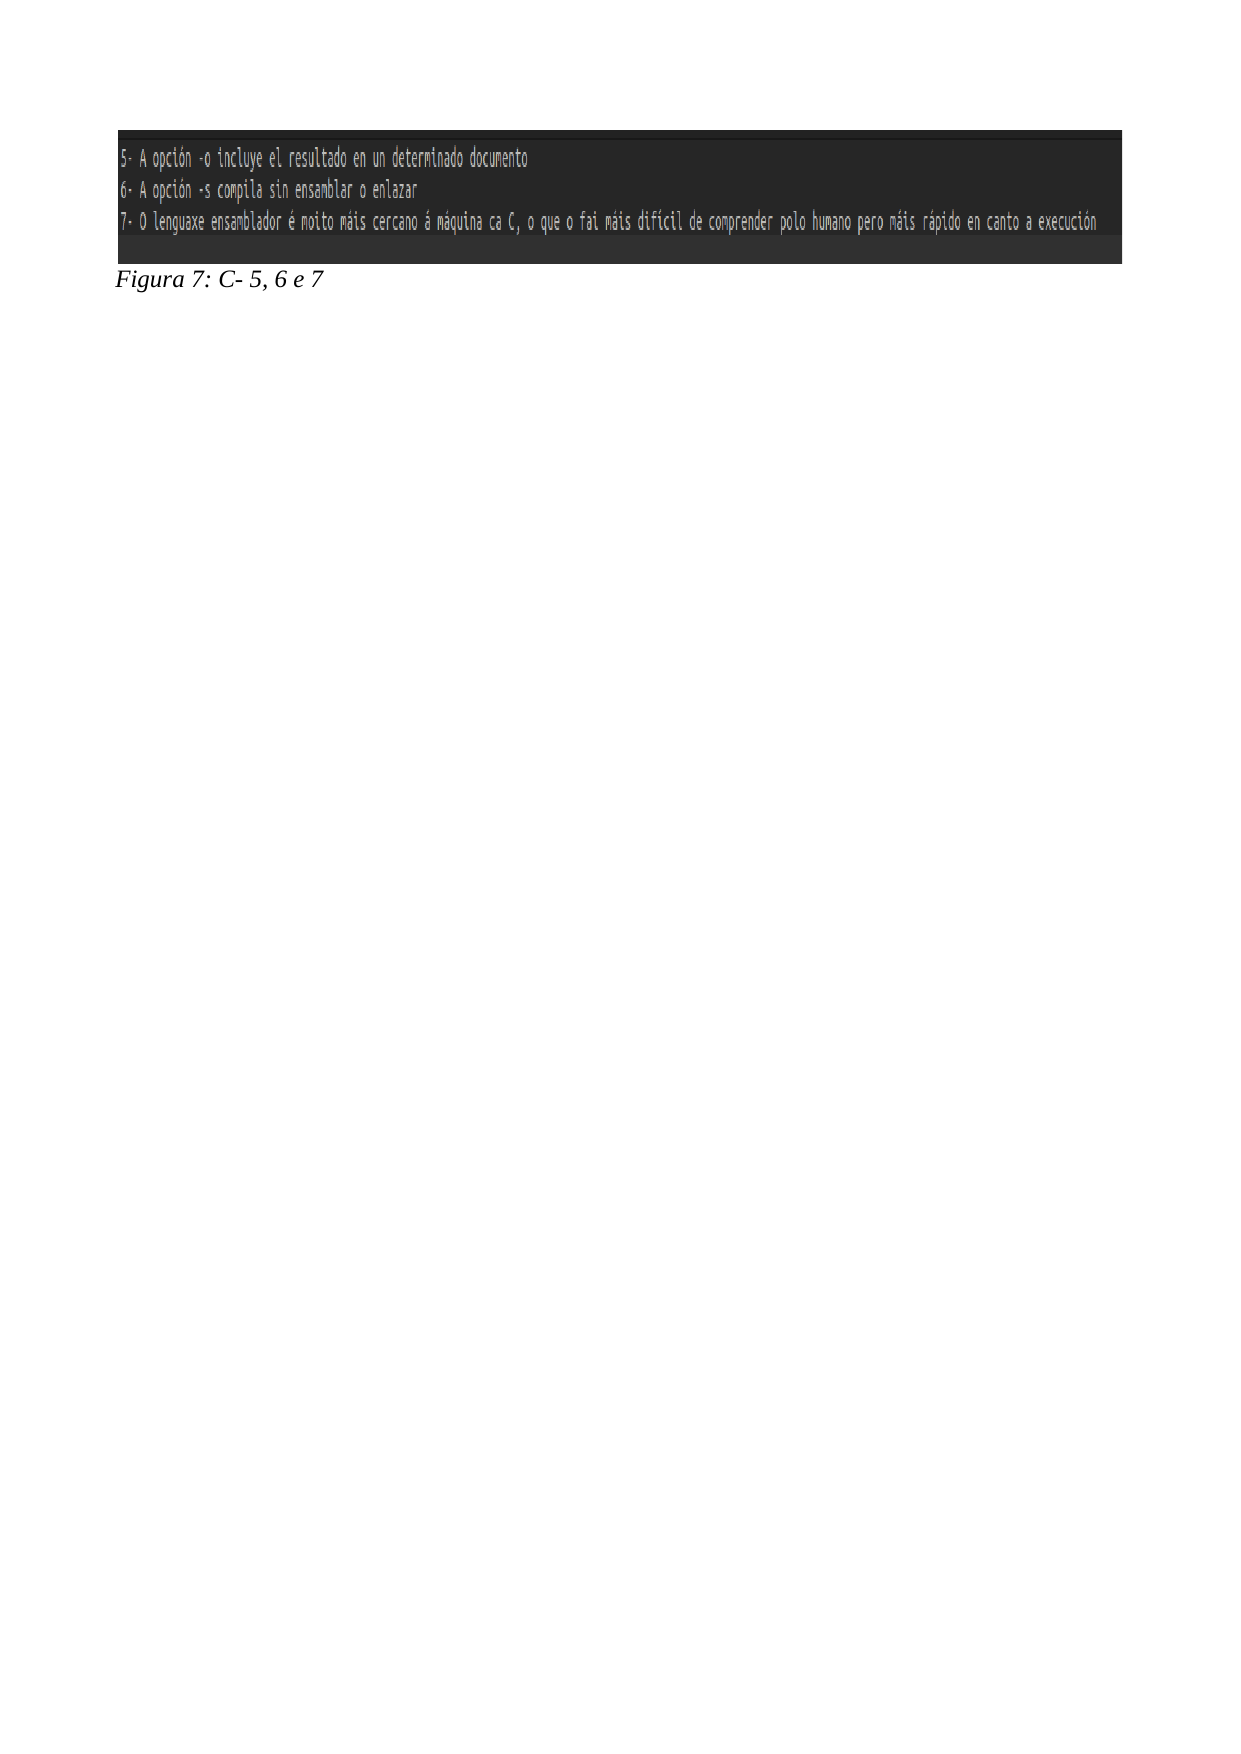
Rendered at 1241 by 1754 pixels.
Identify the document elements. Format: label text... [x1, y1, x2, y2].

picture [118, 130, 1123, 264]
text Figura 7: C- 5, 6 e 7 [115, 131, 1125, 292]
